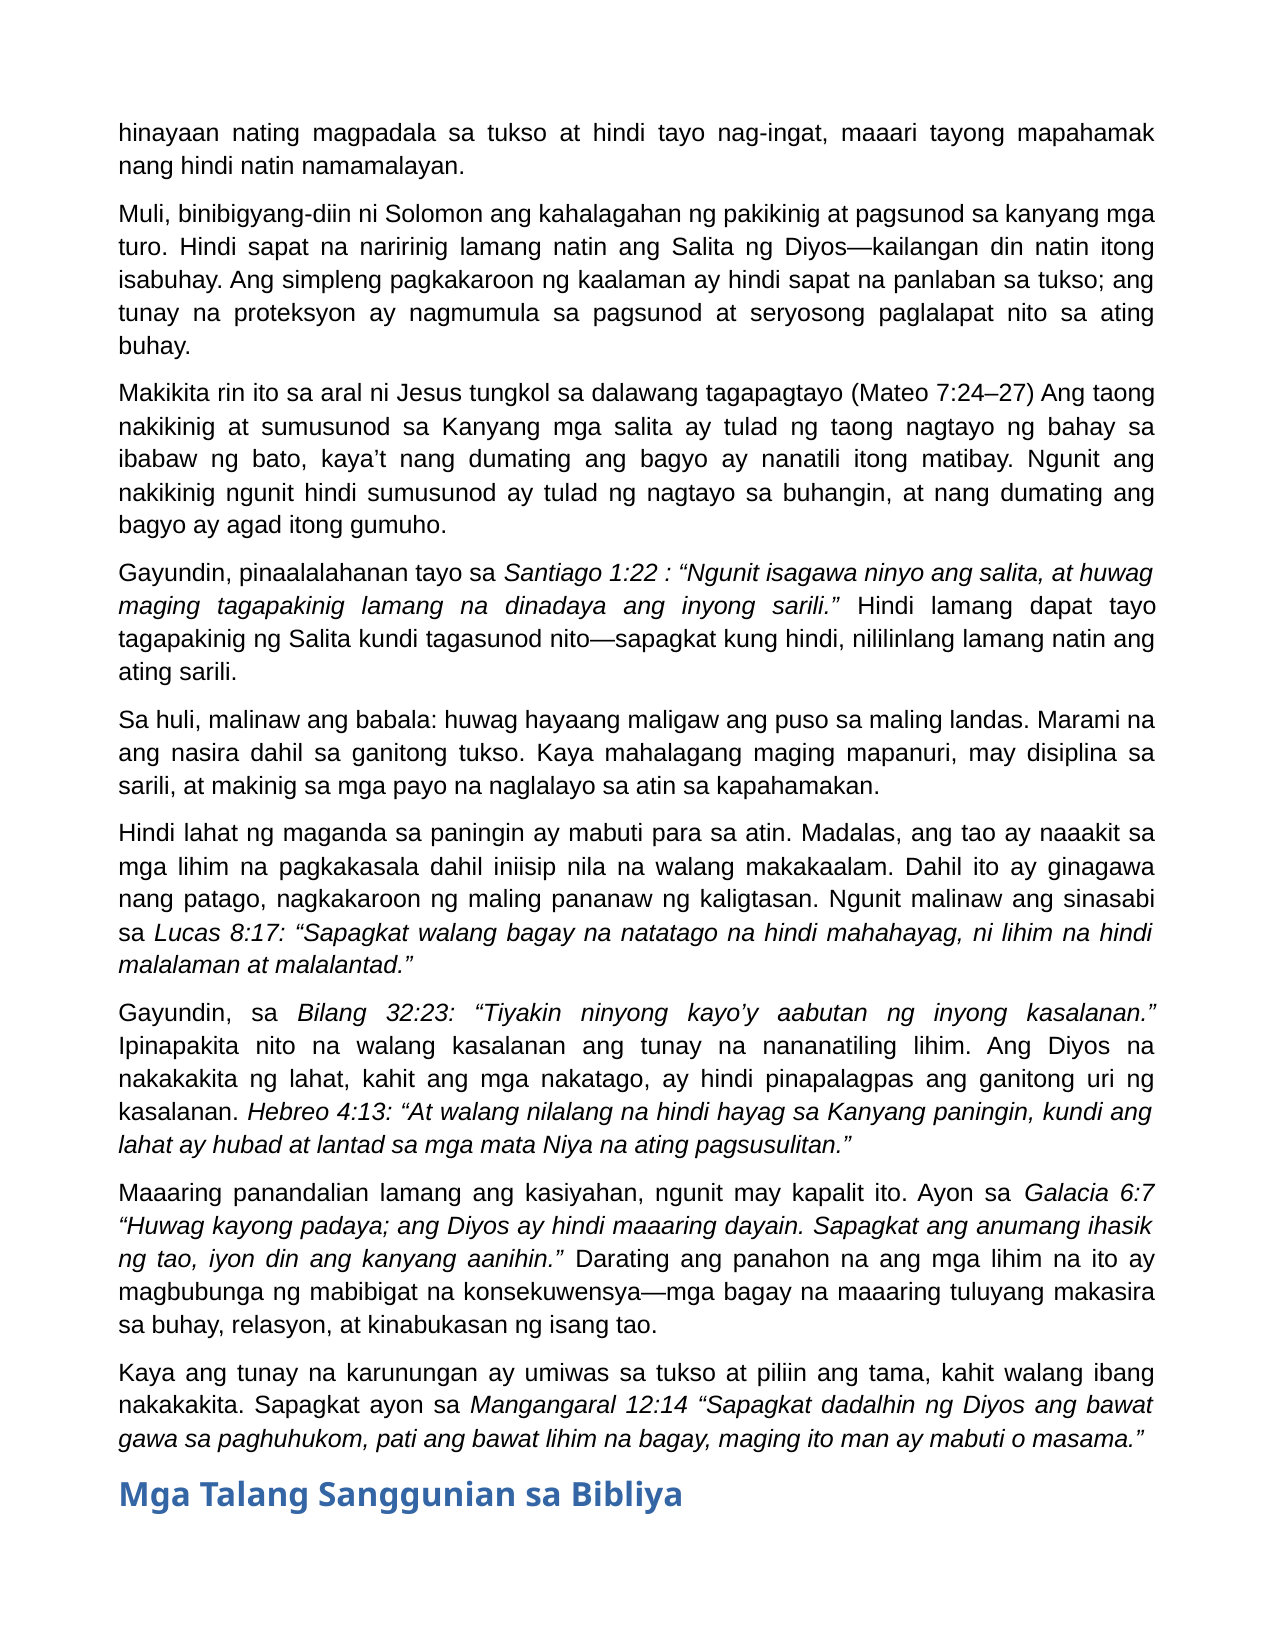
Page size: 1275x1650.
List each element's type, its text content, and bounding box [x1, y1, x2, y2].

text Gayundin, sa Bilang 32:23: “Tiyakin ninyong kayo’y aabutan ng inyong kasalanan.” Ipinapakita nito na walang kasalanan ang tunay na nananatiling lihim. Ang Diyos na nakakakita ng lahat, kahit ang mga nakatago, ay hindi pinapalagpas ang ganitong uri ng kasalanan. Hebreo 4:13: “At walang nilalang na hindi hayag sa Kanyang paningin, kundi ang lahat ay hubad at lantad sa mga mata Niya na ating pagsusulitan.” [118, 998, 1157, 1159]
text Maaaring panandalian lamang ang kasiyahan, ngunit may kapalit ito. Ayon sa Galacia 6:7 “Huwag kayong padaya; ang Diyos ay hindi maaaring dayain. Sapagkat ang anumang ihasik ng tao, iyon din ang kanyang aanihin.” Darating ang panahon na ang mga lihim na ito ay magbubunga ng mabibigat na konsekuwensya—mga bagay na maaaring tuluyang makasira sa buhay, relasyon, at kinabukasan ng isang tao. [118, 1178, 1157, 1339]
text Hindi lahat ng maganda sa paningin ay mabuti para sa atin. Madalas, ang tao ay naaakit sa mga lihim na pagkakasala dahil iniisip nila na walang makakaalam. Dahil ito ay ginagawa nang patago, nagkakaroon ng maling pananaw ng kaligtasan. Ngunit malinaw ang sinasabi sa Lucas 8:17: “Sapagkat walang bagay na natatago na hindi mahahayag, ni lihim na hindi malalaman at malalantad.” [118, 818, 1157, 979]
text Makikita rin ito sa aral ni Jesus tungkol sa dalawang tagapagtayo (Mateo 7:24–27) Ang taong nakikinig at sumusunod sa Kanyang mga salita ay tulad ng taong nagtayo ng bahay sa ibabaw ng bato, kaya’t nang dumating ang bagyo ay nanatili itong matibay. Ngunit ang nakikinig ngunit hindi sumusunod ay tulad ng nagtayo sa buhangin, at nang dumating ang bagyo ay agad itong gumuho. [118, 378, 1157, 539]
text Gayundin, pinaalalahanan tayo sa Santiago 1:22 : “Ngunit isagawa ninyo ang salita, at huwag maging tagapakinig lamang na dinadaya ang inyong sarili.” Hindi lamang dapat tayo tagapakinig ng Salita kundi tagasunod nito—sapagkat kung hindi, nililinlang lamang natin ang ating sarili. [118, 558, 1157, 686]
text Sa huli, malinaw ang babala: huwag hayaang maligaw ang puso sa maling landas. Marami na ang nasira dahil sa ganitong tukso. Kaya mahalagang maging mapanuri, may disiplina sa sarili, at makinig sa mga payo na naglalayo sa atin sa kapahamakan. [118, 705, 1157, 799]
text Mga Talang Sanggunian sa Bibliya [118, 1471, 1157, 1517]
text Kaya ang tunay na karunungan ay umiwas sa tukso at piliin ang tama, kahit walang ibang nakakakita. Sapagkat ayon sa Mangangaral 12:14 “Sapagkat dadalhin ng Diyos ang bawat gawa sa paghuhukom, pati ang bawat lihim na bagay, maging ito man ay mabuti o masama.” [118, 1357, 1157, 1452]
text hinayaan nating magpadala sa tukso at hindi tayo nag-ingat, maaari tayong mapahamak nang hindi natin namamalayan. [118, 118, 1157, 180]
text Muli, binibigyang-diin ni Solomon ang kahalagahan ng pakikinig at pagsunod sa kanyang mga turo. Hindi sapat na naririnig lamang natin ang Salita ng Diyos—kailangan din natin itong isabuhay. Ang simpleng pagkakaroon ng kaalaman ay hindi sapat na panlaban sa tukso; ang tunay na proteksyon ay nagmumula sa pagsunod at seryosong paglalapat nito sa ating buhay. [118, 199, 1157, 359]
